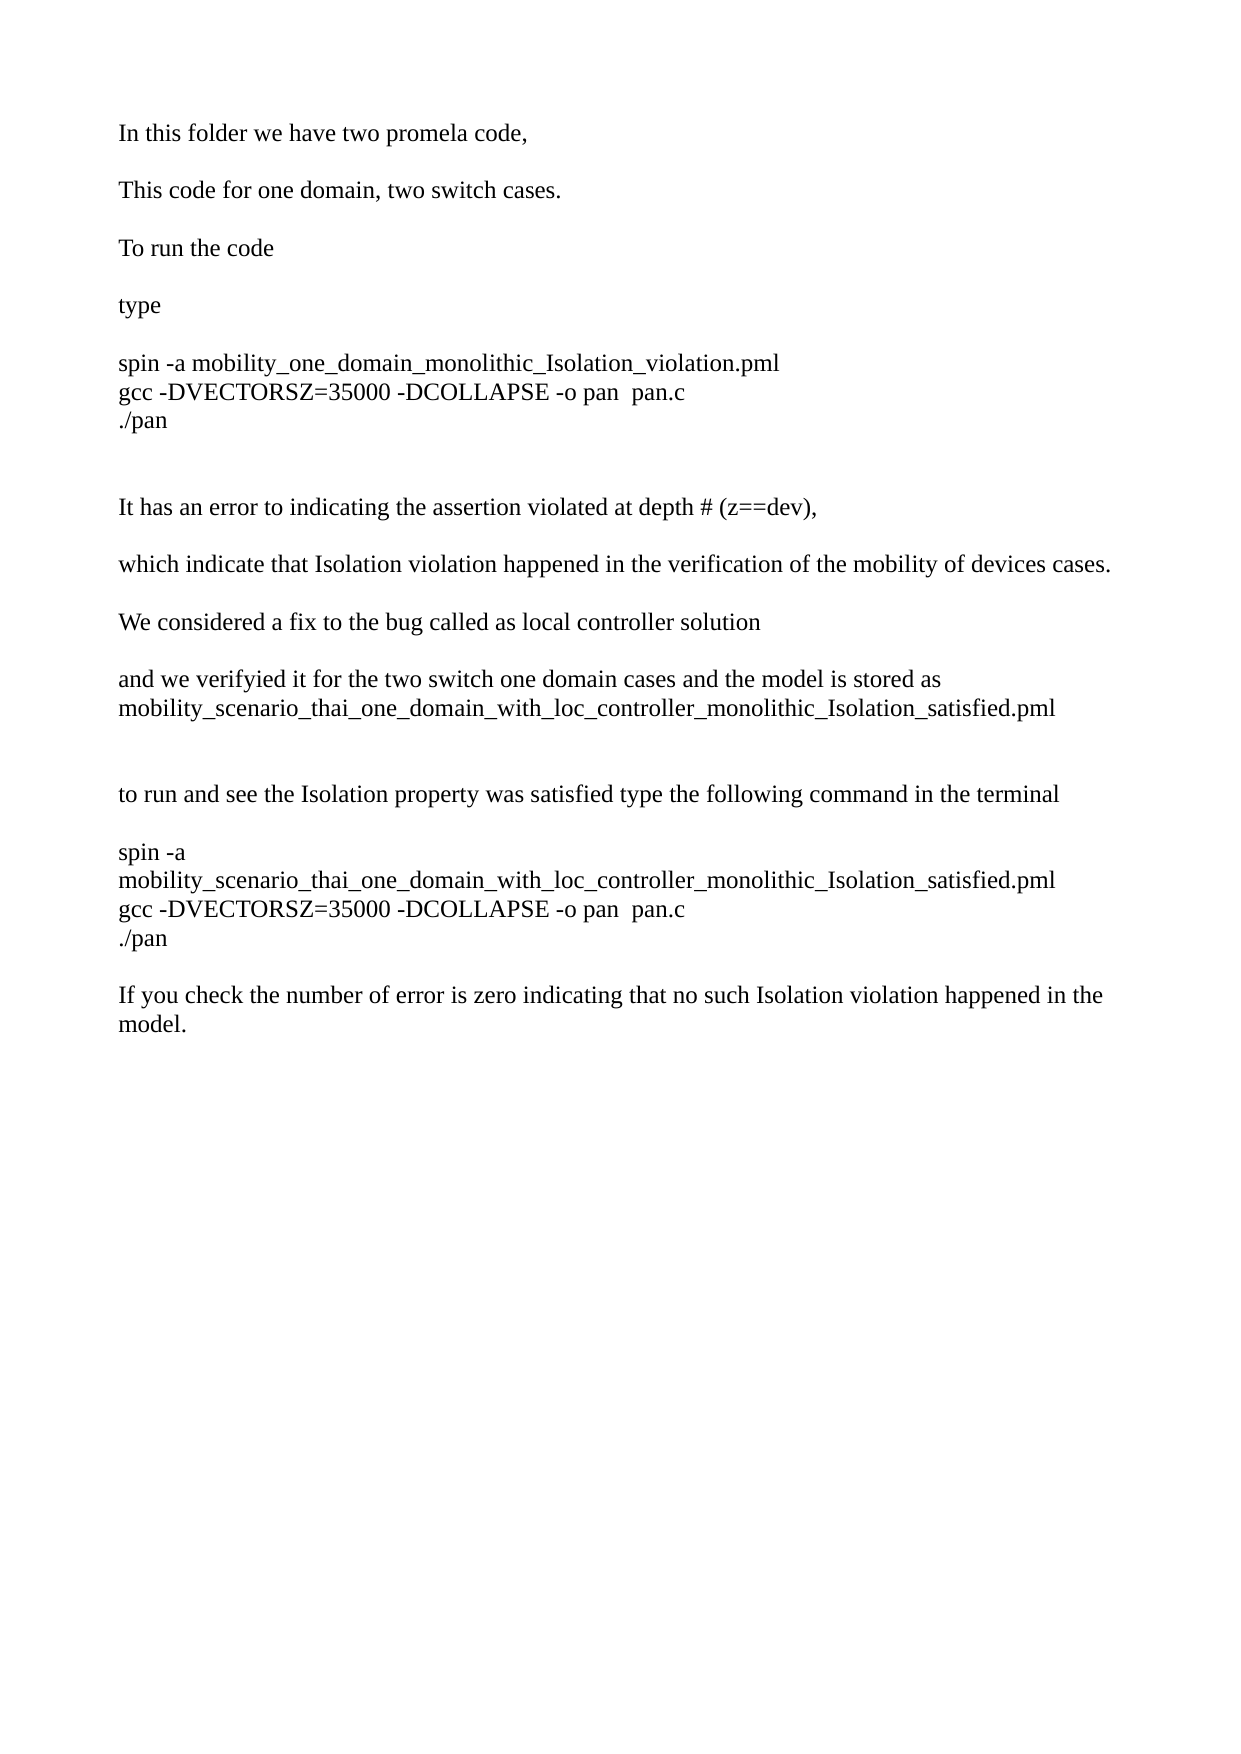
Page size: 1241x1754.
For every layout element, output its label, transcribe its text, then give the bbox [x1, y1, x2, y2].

text and we verifyied it for the two switch one domain cases and the model is stored as [118, 664, 1122, 693]
text This code for one domain, two switch cases. [118, 176, 1122, 204]
text mobility_scenario_thai_one_domain_with_loc_controller_monolithic_Isolation_satisfied.pml [118, 693, 1122, 722]
text to run and see the Isolation property was satisfied type the following command in the terminal [118, 779, 1122, 808]
text spin -a mobility_scenario_thai_one_domain_with_loc_controller_monolithic_Isolation_satisfied.pml [118, 837, 1122, 894]
text type [118, 291, 1122, 319]
text In this folder we have two promela code, [118, 118, 1122, 147]
text ./pan [118, 406, 1122, 434]
text spin -a mobility_one_domain_monolithic_Isolation_violation.pml [118, 348, 1122, 377]
text gcc -DVECTORSZ=35000 -DCOLLAPSE -o pan pan.c [118, 377, 1122, 406]
text gcc -DVECTORSZ=35000 -DCOLLAPSE -o pan pan.c [118, 894, 1122, 923]
text It has an error to indicating the assertion violated at depth # (z==dev), [118, 492, 1122, 521]
text If you check the number of error is zero indicating that no such Isolation violation happened in the model. [118, 981, 1122, 1038]
text ./pan [118, 923, 1122, 952]
text We considered a fix to the bug called as local controller solution [118, 607, 1122, 636]
text To run the code [118, 233, 1122, 262]
text which indicate that Isolation violation happened in the verification of the mobility of devices cases. [118, 549, 1122, 578]
